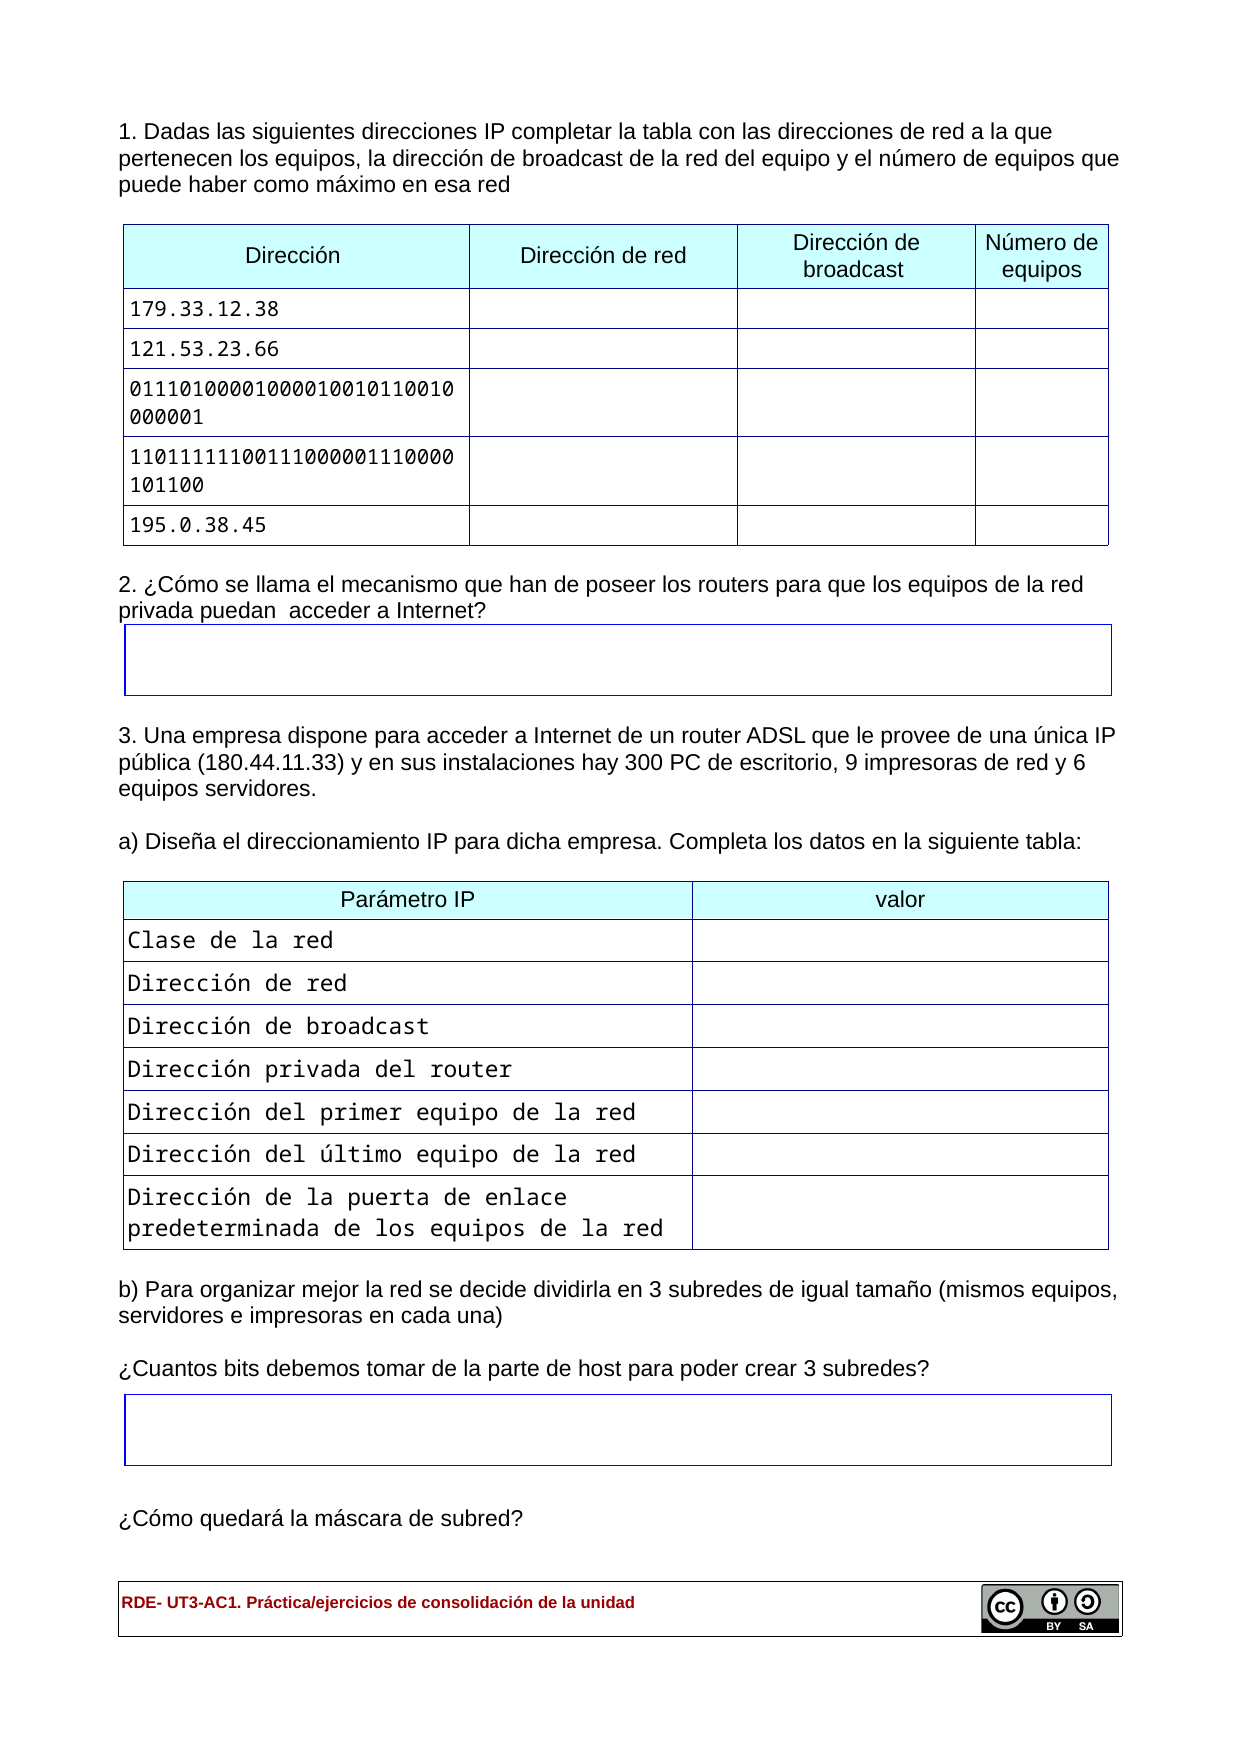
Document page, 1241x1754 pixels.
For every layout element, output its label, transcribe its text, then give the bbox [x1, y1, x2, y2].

text 3. Una empresa dispone para acceder a Internet de un router ADSL que le provee de una única IP pública (180.44.11.33) y en sus instalaciones hay 300 PC de escritorio, 9 impresoras de red y 6 equipos servidores. [118, 722, 1122, 801]
picture [981, 1584, 1119, 1633]
table_cell [976, 506, 1108, 545]
table_cell [693, 1134, 1108, 1175]
table_cell [738, 329, 975, 368]
text 2. ¿Cómo se llama el mecanismo que han de poseer los routers para que los equipos de la red privada puedan acceder a Internet? [118, 571, 1122, 624]
text a) Diseña el direccionamiento IP para dicha empresa. Completa los datos en la siguiente tabla: [118, 828, 1122, 854]
table_cell [693, 1091, 1108, 1132]
table_cell [470, 369, 737, 436]
table_cell [693, 1048, 1108, 1090]
table_header Dirección de broadcast [738, 225, 975, 288]
table_cell Clase de la red [124, 920, 692, 961]
table_cell 121.53.23.66 [124, 329, 469, 368]
table_header valor [693, 882, 1108, 918]
table_cell 179.33.12.38 [124, 289, 469, 328]
table_header Número de equipos [976, 225, 1108, 288]
table_header [126, 625, 1111, 695]
table_cell Dirección de red [124, 962, 692, 1004]
table_cell [976, 437, 1108, 505]
table_cell [738, 437, 975, 505]
table_header [126, 1395, 1111, 1465]
text ¿Cómo quedará la máscara de subred? [118, 1505, 1122, 1531]
table_cell [470, 289, 737, 328]
table_cell Dirección de broadcast [124, 1005, 692, 1047]
text ¿Cuantos bits debemos tomar de la parte de host para poder crear 3 subredes? [118, 1355, 1122, 1381]
table_cell Dirección de la puerta de enlace predeterminada de los equipos de la red [124, 1176, 692, 1249]
table_cell [976, 329, 1108, 368]
table_cell [693, 1005, 1108, 1047]
table_cell 195.0.38.45 [124, 506, 469, 545]
table_header Parámetro IP [124, 882, 692, 918]
table_cell [693, 962, 1108, 1004]
table_cell 11011111100111000001110000101100 [124, 437, 469, 505]
table_header Dirección de red [470, 225, 737, 288]
text 1. Dadas las siguientes direcciones IP completar la tabla con las direcciones de red a la que pertenecen los equipos, la dirección de broadcast de la red del equipo y el número de equipos que puede haber como máximo en esa red [118, 118, 1122, 197]
table_cell [693, 920, 1108, 961]
table_cell Dirección del último equipo de la red [124, 1134, 692, 1175]
table_cell [738, 506, 975, 545]
table_cell [470, 437, 737, 505]
table_cell [738, 289, 975, 328]
text b) Para organizar mejor la red se decide dividirla en 3 subredes de igual tamaño (mismos equipos, servidores e impresoras en cada una) [118, 1276, 1122, 1328]
table_cell Dirección privada del router [124, 1048, 692, 1090]
table_cell [976, 369, 1108, 436]
table_cell [693, 1176, 1108, 1249]
table_cell Dirección del primer equipo de la red [124, 1091, 692, 1132]
table_cell [470, 506, 737, 545]
table_cell [470, 329, 737, 368]
table_header Dirección [124, 225, 469, 288]
table_cell 01110100001000010010110010000001 [124, 369, 469, 436]
table_cell [738, 369, 975, 436]
table_cell [976, 289, 1108, 328]
